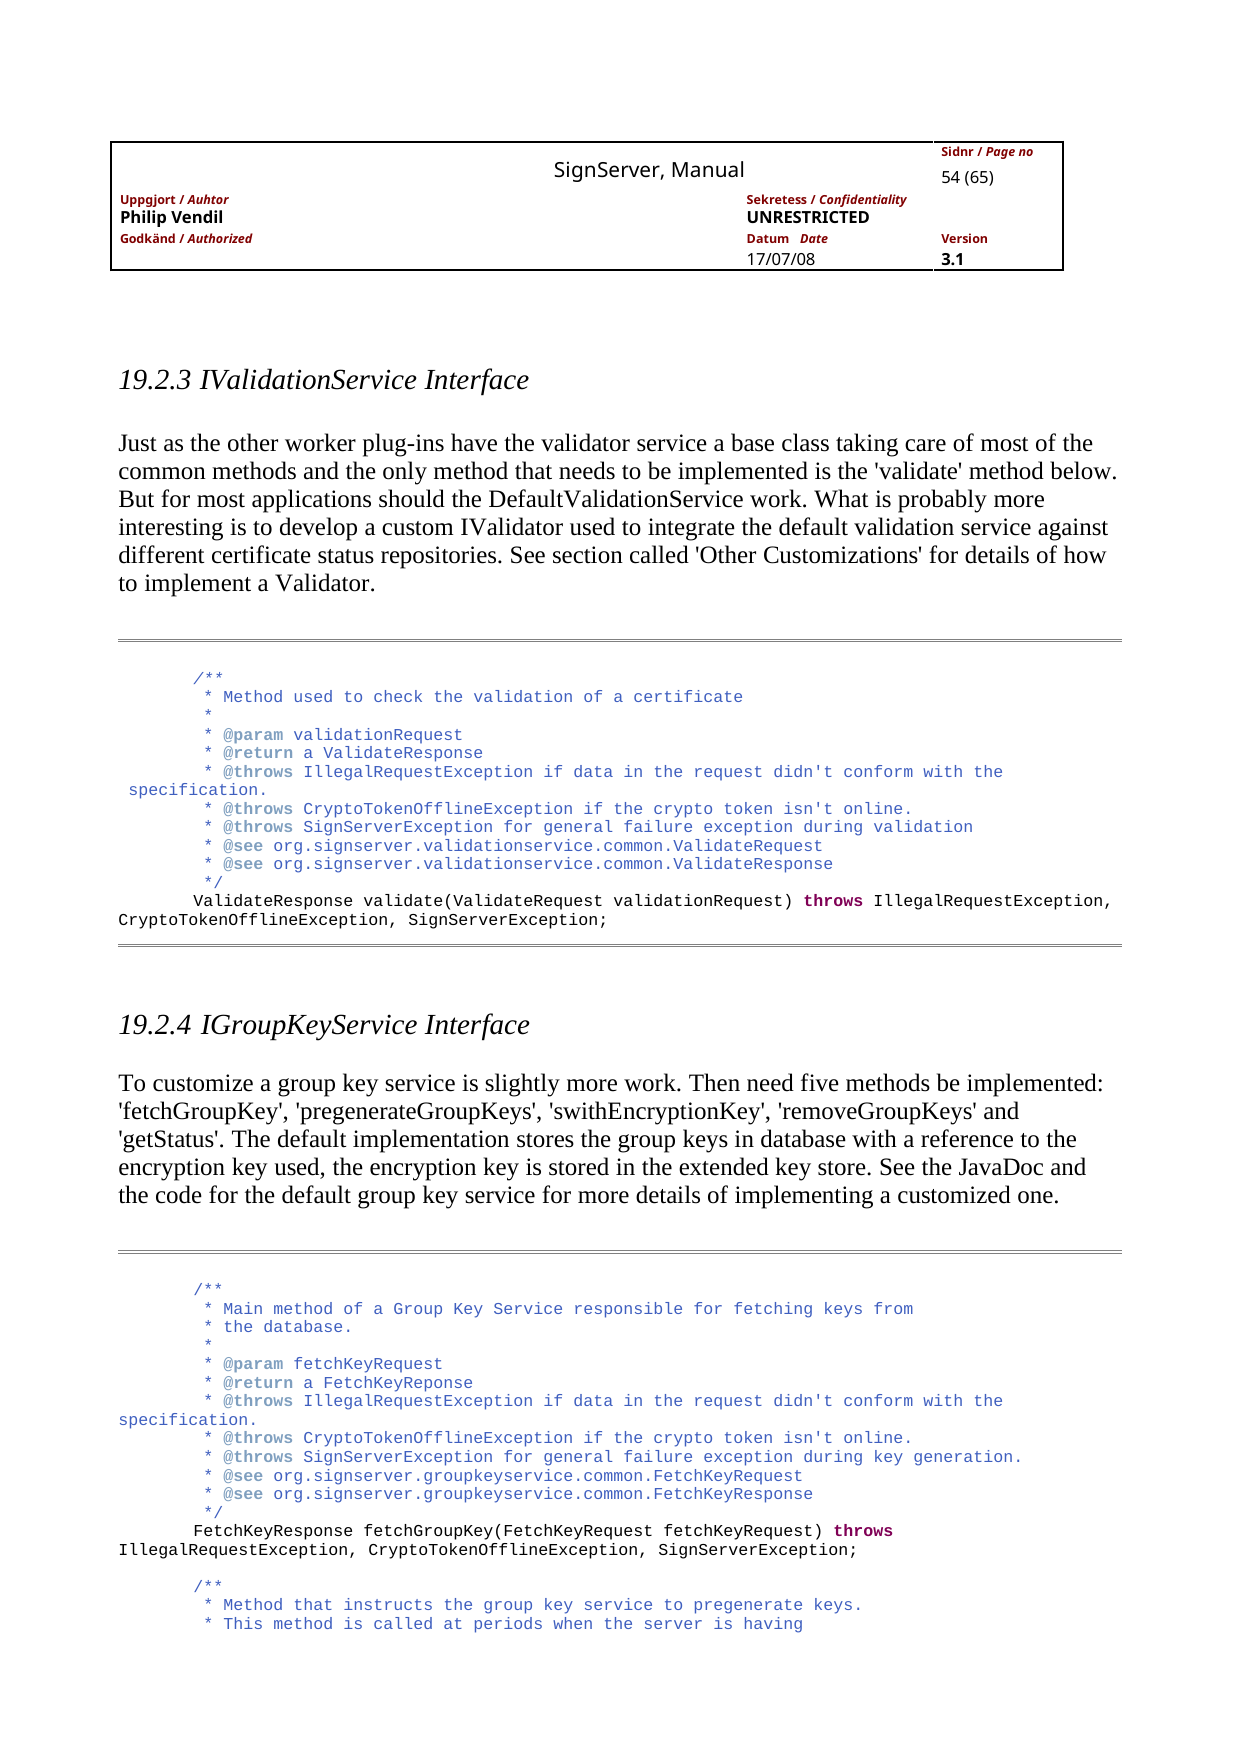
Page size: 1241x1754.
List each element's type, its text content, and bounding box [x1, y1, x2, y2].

text ValidateResponse validate(ValidateRequest validationRequest) throws IllegalRequestException, CryptoTokenOfflineException, SignServerException; [118, 893, 1122, 930]
text * @throws CryptoTokenOfflineException if the crypto token isn't online. [118, 801, 1122, 819]
text /** [118, 1579, 1122, 1597]
text * [118, 708, 1122, 726]
text * @see org.signserver.validationservice.common.ValidateRequest [118, 838, 1122, 856]
text * Method that instructs the group key service to pregenerate keys. [118, 1597, 1122, 1616]
text * @return a FetchKeyReponse [118, 1375, 1122, 1393]
text * @throws CryptoTokenOfflineException if the crypto token isn't online. [118, 1430, 1122, 1449]
text * @throws IllegalRequestException if data in the request didn't conform with the specification. [118, 1393, 1122, 1430]
text To customize a group key service is slightly more work. Then need five methods be implemented: 'fetchGroupKey', 'pregenerateGroupKeys', 'swithEncryptionKey', 'removeGroupKeys' and 'getStatus'. The default implementation stores the group keys in database with a reference to the encryption key used, the encryption key is stored in the extended key store. See the JavaDoc and the code for the default group key service for more details of implementing a customized one. [118, 1069, 1122, 1209]
text * @throws SignServerException for general failure exception during key generation. [118, 1449, 1122, 1467]
text * the database. [118, 1319, 1122, 1338]
text * This method is called at periods when the server is having [118, 1616, 1122, 1634]
text * @param fetchKeyRequest [118, 1356, 1122, 1375]
text * @see org.signserver.validationservice.common.ValidateResponse [118, 856, 1122, 875]
text * @throws SignServerException for general failure exception during validation [118, 819, 1122, 838]
subtitle IValidationService Interface [118, 363, 1122, 397]
subtitle IGroupKeyService Interface [118, 1008, 1122, 1041]
text * Method used to check the validation of a certificate [118, 689, 1122, 708]
text FetchKeyResponse fetchGroupKey(FetchKeyRequest fetchKeyRequest) throws IllegalRequestException, CryptoTokenOfflineException, SignServerException; [118, 1523, 1122, 1560]
text specification. [118, 782, 1122, 801]
text * @param validationRequest [118, 726, 1122, 745]
text Just as the other worker plug-ins have the validator service a base class taking care of most of the common methods and the only method that needs to be implemented is the 'validate' method below. But for most applications should the DefaultValidationService work. What is probably more interesting is to develop a custom IValidator used to integrate the default validation service against different certificate status repositories. See section called 'Other Customizations' for details of how to implement a Validator. [118, 429, 1122, 597]
text * Main method of a Group Key Service responsible for fetching keys from [118, 1301, 1122, 1319]
text * @see org.signserver.groupkeyservice.common.FetchKeyResponse [118, 1486, 1122, 1504]
text * @return a ValidateResponse [118, 745, 1122, 763]
text * @see org.signserver.groupkeyservice.common.FetchKeyRequest [118, 1467, 1122, 1486]
text * [118, 1338, 1122, 1356]
text * @throws IllegalRequestException if data in the request didn't conform with the [118, 763, 1122, 782]
text */ [118, 1504, 1122, 1523]
text /** [118, 671, 1122, 689]
text /** [118, 1282, 1122, 1301]
text */ [118, 875, 1122, 893]
